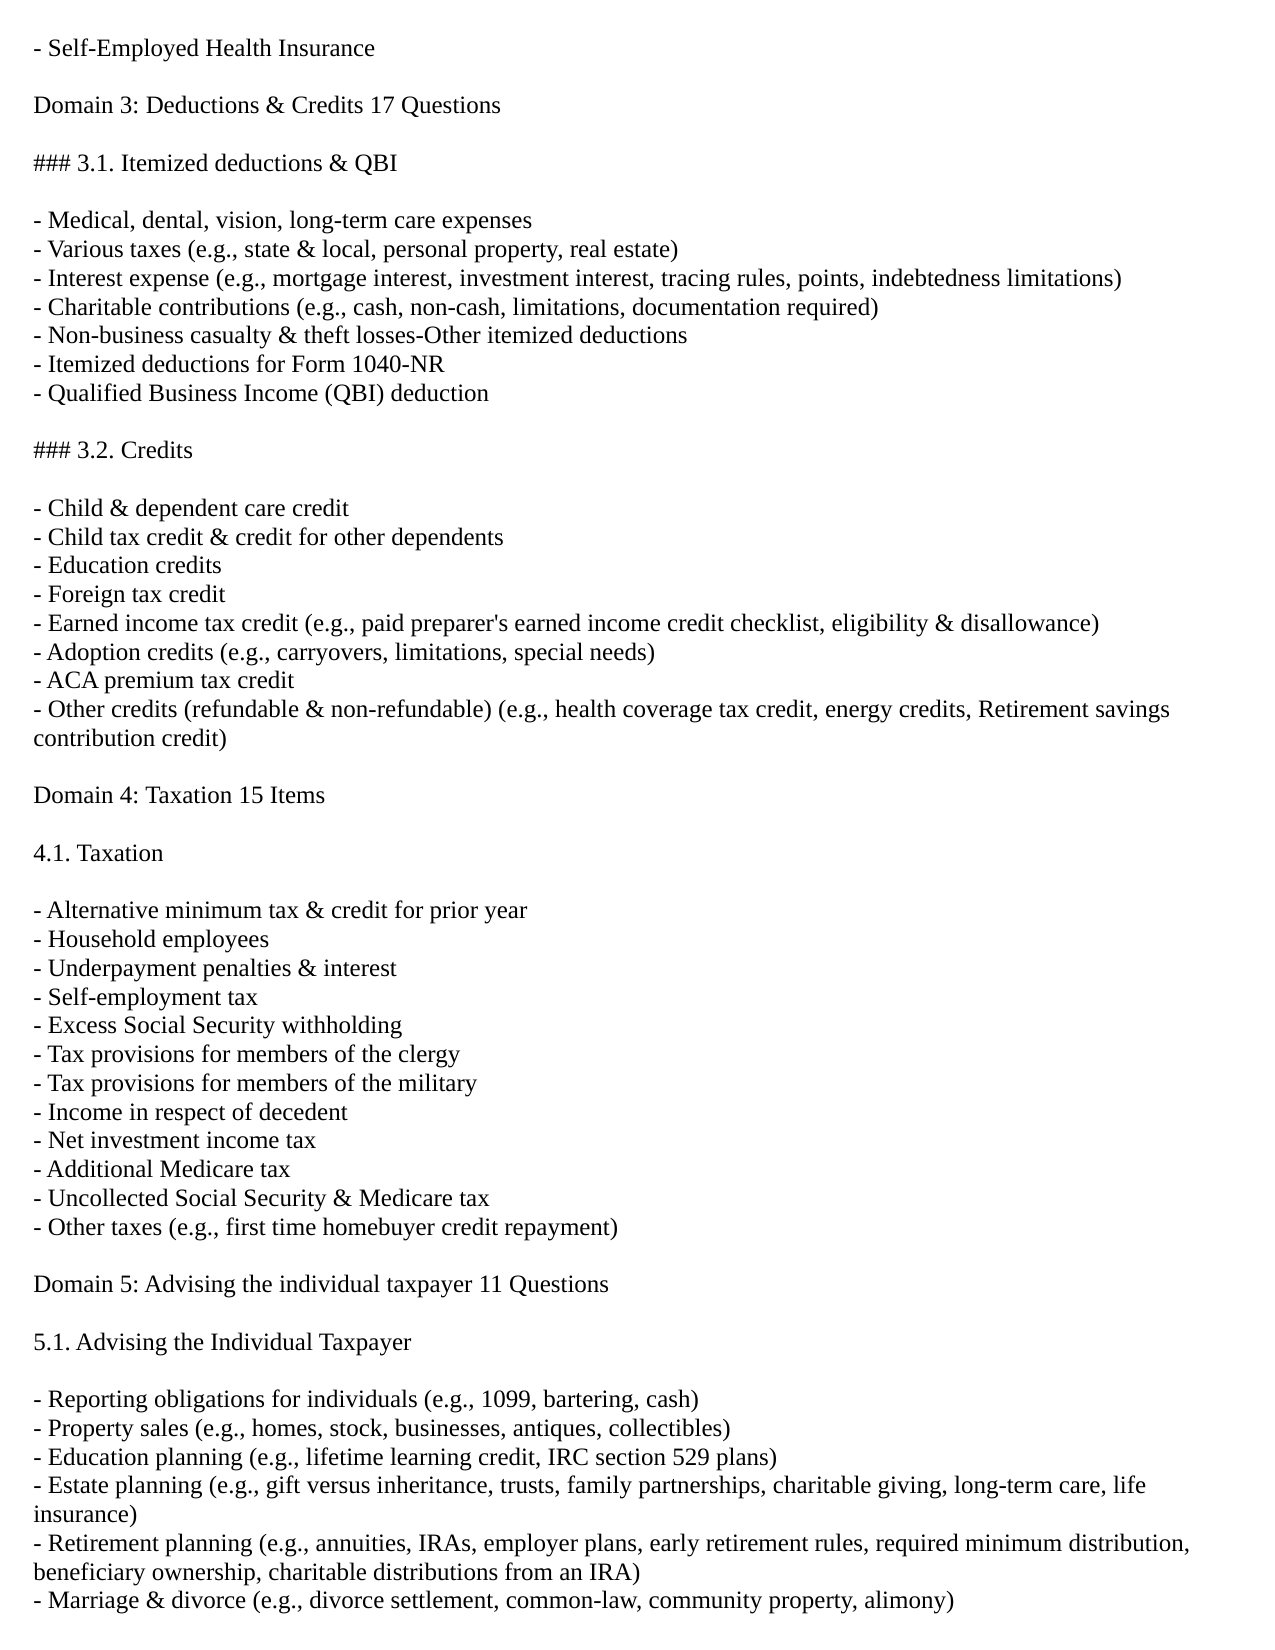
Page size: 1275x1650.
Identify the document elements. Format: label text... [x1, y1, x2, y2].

text - Income in respect of decedent [33, 1097, 1242, 1126]
text - Education planning (e.g., lifetime learning credit, IRC section 529 plans) [33, 1442, 1242, 1471]
text - Qualified Business Income (QBI) deduction [33, 378, 1242, 407]
text - Net investment income tax [33, 1126, 1242, 1154]
text - ACA premium tax credit [33, 666, 1242, 694]
text - Child tax credit & credit for other dependents [33, 522, 1242, 551]
text - Tax provisions for members of the military [33, 1068, 1242, 1097]
text Domain 5: Advising the individual taxpayer 11 Questions [33, 1269, 1242, 1298]
text - Charitable contributions (e.g., cash, non-cash, limitations, documentation required) [33, 292, 1242, 321]
text - Retirement planning (e.g., annuities, IRAs, employer plans, early retirement rules, required minimum distribution, beneficiary ownership, charitable distributions from an IRA) [33, 1528, 1242, 1586]
text - Tax provisions for members of the clergy [33, 1039, 1242, 1068]
text - Alternative minimum tax & credit for prior year [33, 896, 1242, 924]
text - Uncollected Social Security & Medicare tax [33, 1183, 1242, 1212]
text ### 3.1. Itemized deductions & QBI [33, 148, 1242, 177]
text 4.1. Taxation [33, 838, 1242, 867]
text - Non-business casualty & theft losses-Other itemized deductions [33, 321, 1242, 349]
text - Underpayment penalties & interest [33, 953, 1242, 982]
text Domain 4: Taxation 15 Items [33, 781, 1242, 809]
text - Education credits [33, 551, 1242, 579]
text ### 3.2. Credits [33, 436, 1242, 464]
text - Interest expense (e.g., mortgage interest, investment interest, tracing rules, points, indebtedness limitations) [33, 263, 1242, 292]
text - Additional Medicare tax [33, 1154, 1242, 1183]
text - Child & dependent care credit [33, 493, 1242, 522]
text - Adoption credits (e.g., carryovers, limitations, special needs) [33, 637, 1242, 666]
text - Other credits (refundable & non-refundable) (e.g., health coverage tax credit, energy credits, Retirement savings contribution credit) [33, 694, 1242, 752]
text - Other taxes (e.g., first time homebuyer credit repayment) [33, 1212, 1242, 1241]
text - Marriage & divorce (e.g., divorce settlement, common-law, community property, alimony) [33, 1586, 1242, 1614]
text - Foreign tax credit [33, 579, 1242, 608]
text - Reporting obligations for individuals (e.g., 1099, bartering, cash) [33, 1384, 1242, 1413]
text - Excess Social Security withholding [33, 1011, 1242, 1039]
text 5.1. Advising the Individual Taxpayer [33, 1327, 1242, 1356]
text - Property sales (e.g., homes, stock, businesses, antiques, collectibles) [33, 1413, 1242, 1442]
text - Medical, dental, vision, long-term care expenses [33, 206, 1242, 234]
text - Various taxes (e.g., state & local, personal property, real estate) [33, 234, 1242, 263]
text - Self-employment tax [33, 982, 1242, 1011]
text - Estate planning (e.g., gift versus inheritance, trusts, family partnerships, charitable giving, long-term care, life insurance) [33, 1471, 1242, 1528]
text - Household employees [33, 924, 1242, 953]
text - Self-Employed Health Insurance [33, 33, 1242, 62]
text - Earned income tax credit (e.g., paid preparer's earned income credit checklist, eligibility & disallowance) [33, 608, 1242, 637]
text Domain 3: Deductions & Credits 17 Questions [33, 91, 1242, 119]
text - Itemized deductions for Form 1040-NR [33, 349, 1242, 378]
